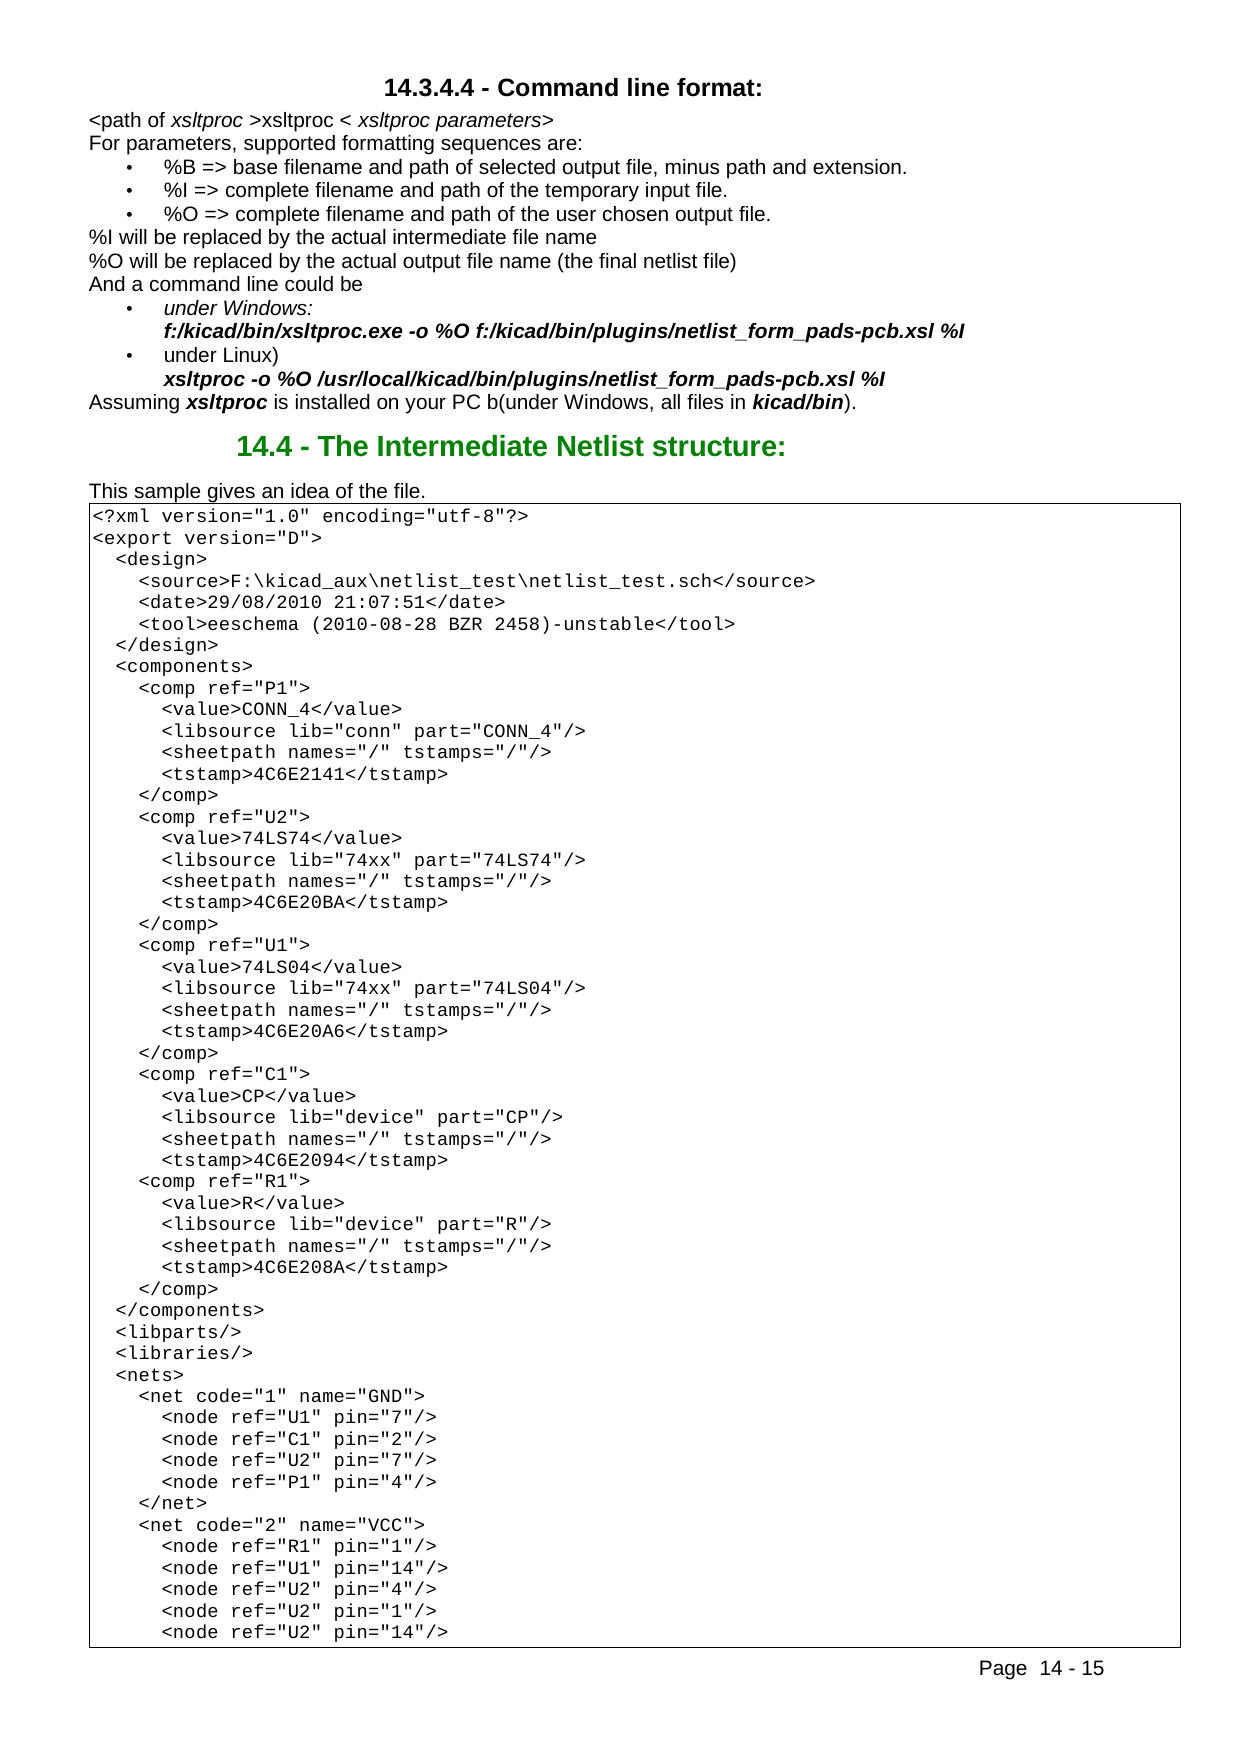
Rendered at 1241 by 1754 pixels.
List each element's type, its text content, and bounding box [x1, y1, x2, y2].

text <sheetpath names="/" tstamps="/"/> [90, 739, 1180, 760]
text <value>CP</value> [90, 1082, 1180, 1103]
text <sheetpath names="/" tstamps="/"/> [90, 1125, 1180, 1146]
text </comp> [90, 910, 1180, 932]
text And a command line could be [88, 273, 1181, 296]
text </components> [90, 1297, 1180, 1318]
text %O will be replaced by the actual output file name (the final netlist file) [88, 249, 1181, 273]
text <tstamp>4C6E2094</tstamp> [90, 1146, 1180, 1168]
text <node ref="P1" pin="4"/> [90, 1468, 1180, 1490]
text %I will be replaced by the actual intermediate file name [88, 226, 1181, 249]
text <tstamp>4C6E20A6</tstamp> [90, 1018, 1180, 1039]
subtitle The Intermediate Netlist structure: [162, 430, 1181, 463]
text <sheetpath names="/" tstamps="/"/> [90, 867, 1180, 889]
text <tstamp>4C6E208A</tstamp> [90, 1254, 1180, 1275]
text <libparts/> [90, 1318, 1180, 1339]
subtitle Command line format: [310, 74, 1181, 102]
text </comp> [90, 1275, 1180, 1297]
text <node ref="U2" pin="7"/> [90, 1447, 1180, 1468]
text For parameters, supported formatting sequences are: [88, 132, 1181, 155]
text <comp ref="R1"> [90, 1168, 1180, 1189]
text <tstamp>4C6E20BA</tstamp> [90, 889, 1180, 910]
list %I => complete filename and path of the temporary input file. [126, 179, 1181, 202]
text <comp ref="P1"> [90, 674, 1180, 696]
text <libraries/> [90, 1339, 1180, 1361]
text <node ref="U2" pin="1"/> [90, 1597, 1180, 1618]
text <node ref="U1" pin="7"/> [90, 1404, 1180, 1425]
text <value>CONN_4</value> [90, 696, 1180, 717]
text <node ref="U2" pin="4"/> [90, 1576, 1180, 1597]
text <net code="2" name="VCC"> [90, 1511, 1180, 1533]
list %B => base filename and path of selected output file, minus path and extension. [126, 155, 1181, 179]
text <value>R</value> [90, 1189, 1180, 1211]
text </design> [90, 631, 1180, 653]
text <?xml version="1.0" encoding="utf-8"?> [90, 504, 1180, 524]
text <libsource lib="conn" part="CONN_4"/> [90, 717, 1180, 739]
text <libsource lib="74xx" part="74LS04"/> [90, 975, 1180, 996]
text <value>74LS04</value> [90, 953, 1180, 975]
text <path of xsltproc >xsltproc < xsltproc parameters> [88, 108, 1181, 132]
text </comp> [90, 1039, 1180, 1061]
text <source>F:\kicad_aux\netlist_test\netlist_test.sch</source> [90, 567, 1180, 588]
text </net> [90, 1490, 1180, 1511]
text <export version="D"> [90, 524, 1180, 546]
text <comp ref="C1"> [90, 1061, 1180, 1082]
text <tstamp>4C6E2141</tstamp> [90, 760, 1180, 782]
text <comp ref="U1"> [90, 932, 1180, 953]
text <libsource lib="device" part="R"/> [90, 1211, 1180, 1232]
text <date>29/08/2010 21:07:51</date> [90, 588, 1180, 610]
text <node ref="U1" pin="14"/> [90, 1554, 1180, 1576]
text </comp> [90, 782, 1180, 803]
list under Windows: f:/kicad/bin/xsltproc.exe -o %O f:/kicad/bin/plugins/netlist_form_pads-pcb.xsl %I [126, 296, 1181, 343]
text Assuming xsltproc is installed on your PC b(under Windows, all files in kicad/bin). [88, 391, 1181, 414]
text <libsource lib="device" part="CP"/> [90, 1103, 1180, 1125]
text <components> [90, 653, 1180, 674]
text <nets> [90, 1361, 1180, 1382]
text <node ref="C1" pin="2"/> [90, 1425, 1180, 1447]
list %O => complete filename and path of the user chosen output file. [126, 202, 1181, 226]
text This sample gives an idea of the file. [88, 479, 1181, 503]
text <sheetpath names="/" tstamps="/"/> [90, 996, 1180, 1018]
text <value>74LS74</value> [90, 824, 1180, 846]
list under Linux) xsltproc -o %O /usr/local/kicad/bin/plugins/netlist_form_pads-pcb.xsl %I [126, 343, 1181, 391]
text <tool>eeschema (2010-08-28 BZR 2458)-unstable</tool> [90, 610, 1180, 631]
text <comp ref="U2"> [90, 803, 1180, 824]
text <design> [90, 546, 1180, 567]
text <node ref="U2" pin="14"/> [90, 1618, 1180, 1647]
text <node ref="R1" pin="1"/> [90, 1533, 1180, 1554]
text <libsource lib="74xx" part="74LS74"/> [90, 846, 1180, 867]
text <net code="1" name="GND"> [90, 1382, 1180, 1404]
text <sheetpath names="/" tstamps="/"/> [90, 1232, 1180, 1254]
